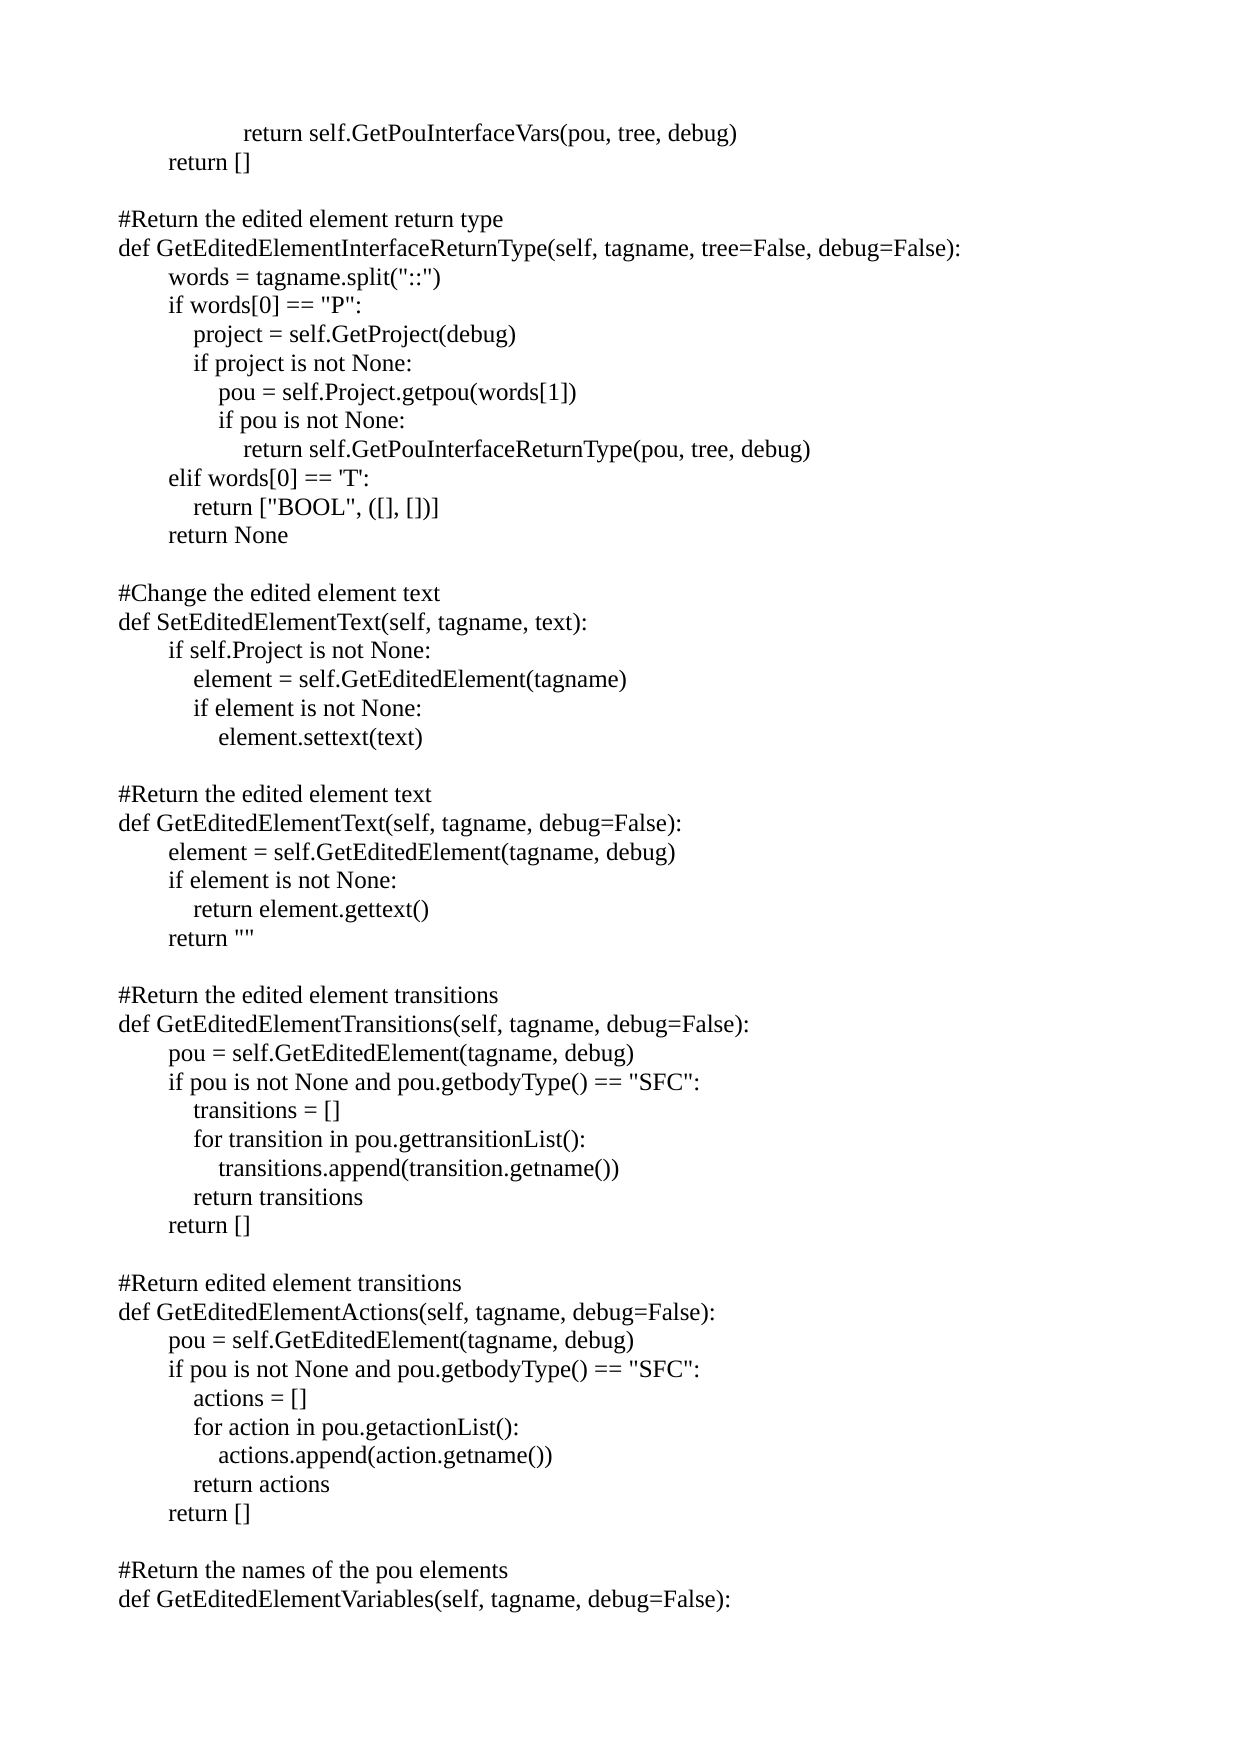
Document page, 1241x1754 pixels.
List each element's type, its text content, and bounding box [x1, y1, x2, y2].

text element.settext(text) [118, 722, 1122, 751]
text words = tagname.split("::") [118, 262, 1122, 291]
text pou = self.Project.getpou(words[1]) [118, 377, 1122, 406]
text #Return the edited element text [118, 779, 1122, 808]
text return self.GetPouInterfaceReturnType(pou, tree, debug) [118, 434, 1122, 463]
text return [] [118, 147, 1122, 176]
text pou = self.GetEditedElement(tagname, debug) [118, 1038, 1122, 1067]
text for transition in pou.gettransitionList(): [118, 1124, 1122, 1153]
text def SetEditedElementText(self, tagname, text): [118, 607, 1122, 636]
text pou = self.GetEditedElement(tagname, debug) [118, 1326, 1122, 1354]
text if pou is not None and pou.getbodyType() == "SFC": [118, 1067, 1122, 1096]
text return "" [118, 923, 1122, 952]
text return actions [118, 1469, 1122, 1498]
text def GetEditedElementVariables(self, tagname, debug=False): [118, 1584, 1122, 1613]
text def GetEditedElementInterfaceReturnType(self, tagname, tree=False, debug=False): [118, 233, 1122, 262]
text actions = [] [118, 1383, 1122, 1412]
text for action in pou.getactionList(): [118, 1412, 1122, 1441]
text #Return edited element transitions [118, 1268, 1122, 1297]
text element = self.GetEditedElement(tagname, debug) [118, 837, 1122, 866]
text if element is not None: [118, 693, 1122, 722]
text if project is not None: [118, 348, 1122, 377]
text return ["BOOL", ([], [])] [118, 492, 1122, 521]
text return transitions [118, 1182, 1122, 1211]
text def GetEditedElementTransitions(self, tagname, debug=False): [118, 1009, 1122, 1038]
text if pou is not None and pou.getbodyType() == "SFC": [118, 1354, 1122, 1383]
text return [] [118, 1211, 1122, 1239]
text if words[0] == "P": [118, 291, 1122, 319]
text return self.GetPouInterfaceVars(pou, tree, debug) [118, 118, 1122, 147]
text return None [118, 521, 1122, 549]
text transitions = [] [118, 1096, 1122, 1124]
text if self.Project is not None: [118, 636, 1122, 664]
text transitions.append(transition.getname()) [118, 1153, 1122, 1182]
text #Return the names of the pou elements [118, 1556, 1122, 1584]
text elif words[0] == 'T': [118, 463, 1122, 492]
text def GetEditedElementText(self, tagname, debug=False): [118, 808, 1122, 837]
text project = self.GetProject(debug) [118, 319, 1122, 348]
text if element is not None: [118, 866, 1122, 894]
text actions.append(action.getname()) [118, 1441, 1122, 1469]
text element = self.GetEditedElement(tagname) [118, 664, 1122, 693]
text def GetEditedElementActions(self, tagname, debug=False): [118, 1297, 1122, 1326]
text #Change the edited element text [118, 578, 1122, 607]
text #Return the edited element return type [118, 204, 1122, 233]
text #Return the edited element transitions [118, 981, 1122, 1009]
text return [] [118, 1498, 1122, 1527]
text return element.gettext() [118, 894, 1122, 923]
text if pou is not None: [118, 406, 1122, 434]
